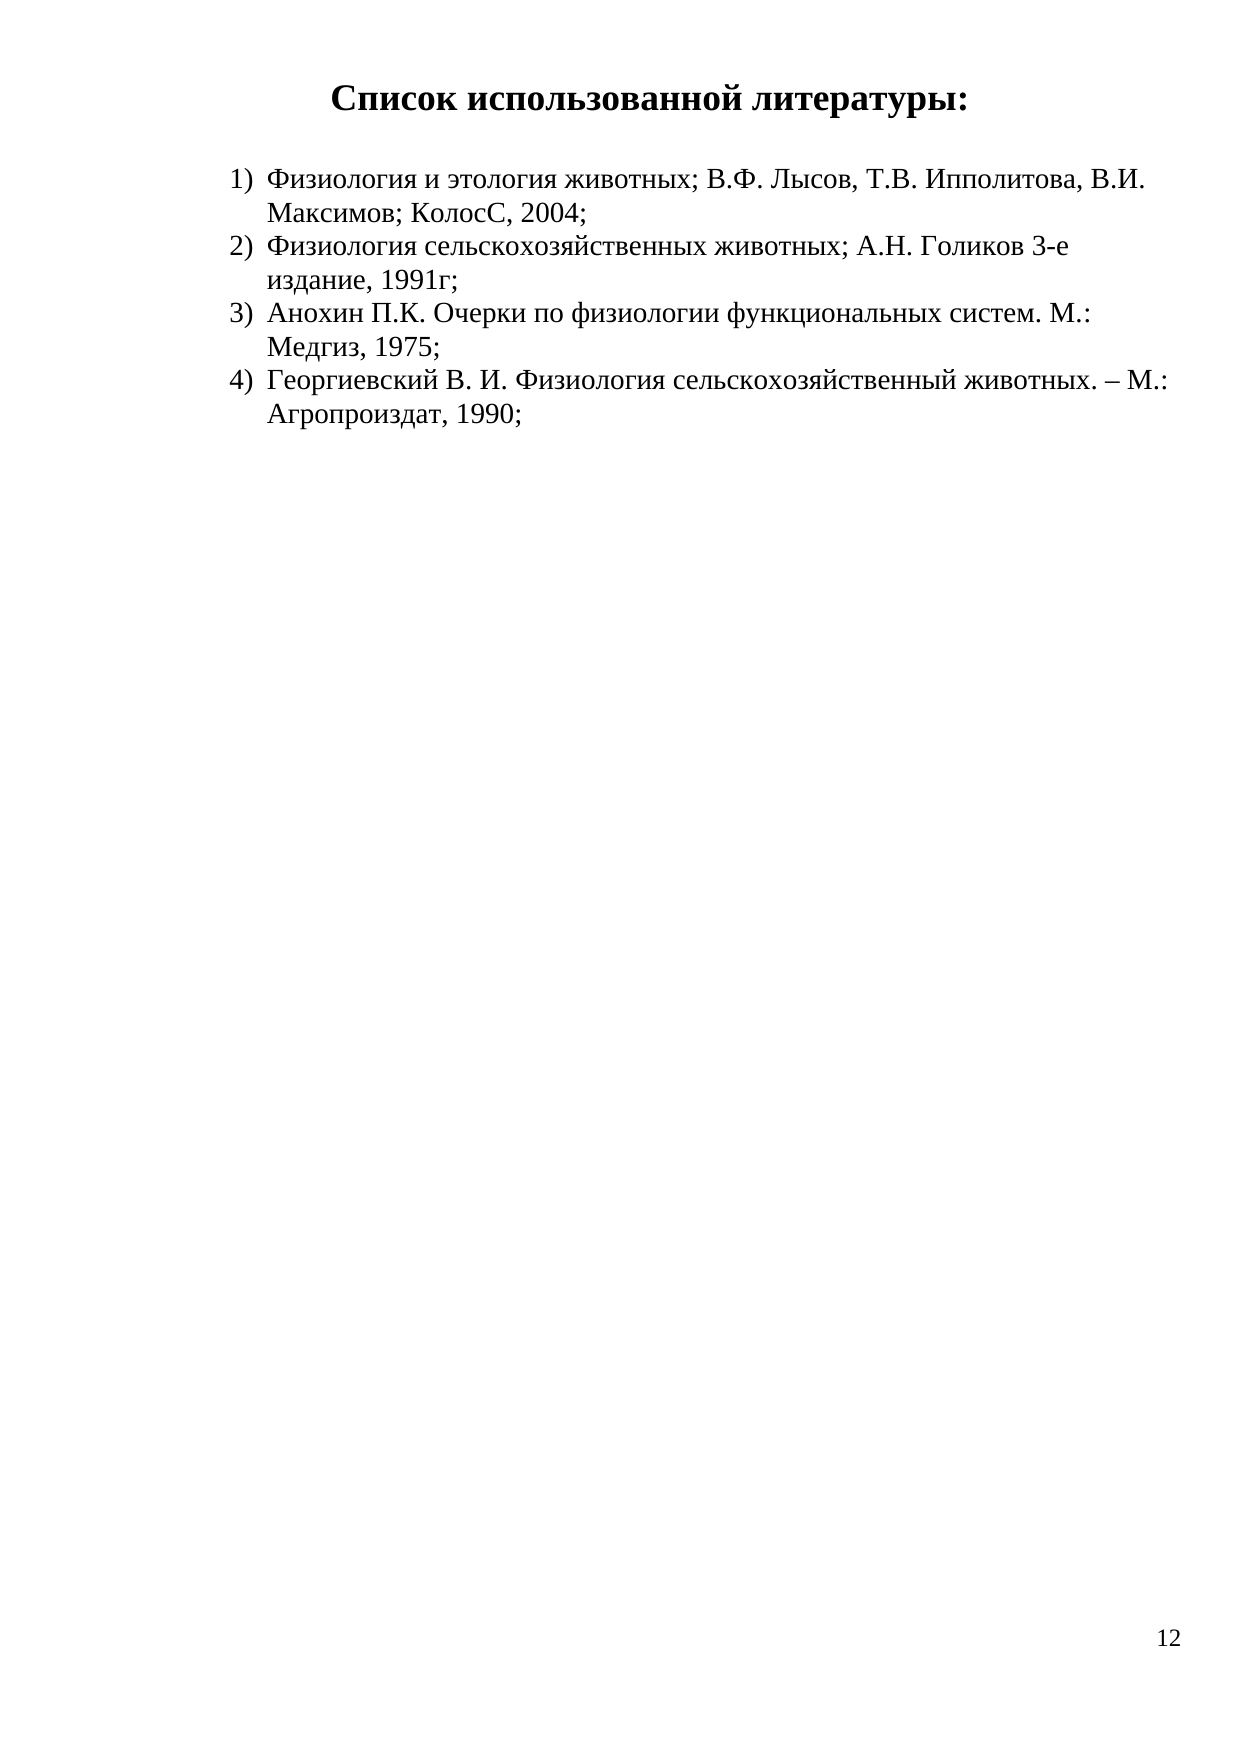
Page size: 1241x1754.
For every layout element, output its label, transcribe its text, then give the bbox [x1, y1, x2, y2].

list Георгиевский В. И. Физиология сельскохозяйственный животных. – М.: Агропроиздат, 1990; [229, 362, 1181, 429]
list Физиология и этология животных; В.Ф. Лысов, Т.В. Ипполитова, В.И. Максимов; КолосС, 2004; [229, 161, 1181, 228]
list Физиология сельскохозяйственных животных; А.Н. Голиков 3-е издание, 1991г; [229, 228, 1181, 295]
text Список использованной литературы: [118, 75, 1181, 118]
list Анохин П.К. Очерки по физиологии функциональных систем. М.: Медгиз, 1975; [229, 295, 1181, 362]
